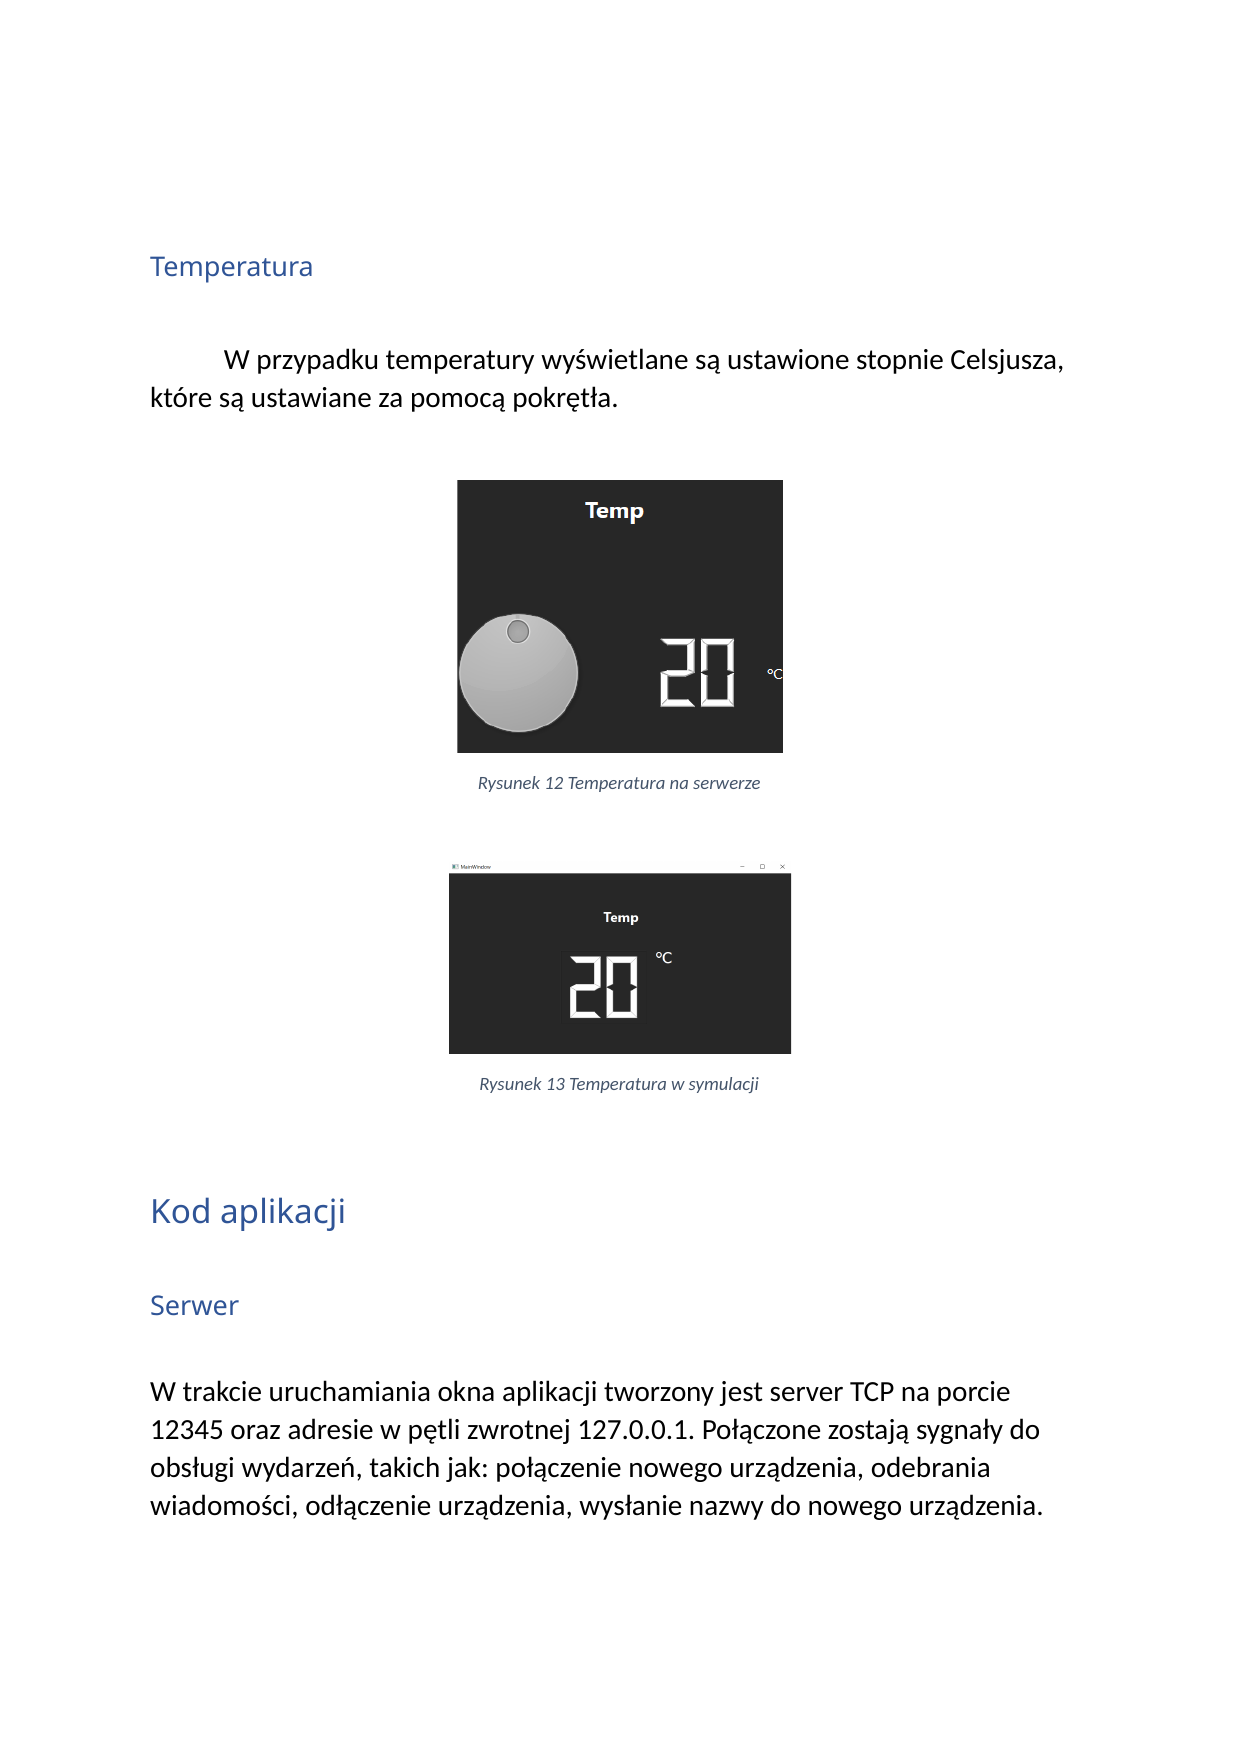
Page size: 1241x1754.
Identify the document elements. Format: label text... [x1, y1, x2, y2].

text W przypadku temperatury wyświetlane są ustawione stopnie Celsjusza, które są ustawiane za pomocą pokrętła. [150, 341, 1090, 415]
text Rysunek 13 Temperatura w symulacji [150, 1072, 1090, 1095]
subtitle Serwer [150, 1287, 1090, 1324]
subtitle Kod aplikacji [150, 1188, 1090, 1233]
text Rysunek 12 Temperatura na serwerze [150, 771, 1090, 794]
subtitle Temperatura [150, 247, 1090, 284]
text W trakcie uruchamiania okna aplikacji tworzony jest server TCP na porcie 12345 oraz adresie w pętli zwrotnej 127.0.0.1. Połączone zostają sygnały do obsługi wydarzeń, takich jak: połączenie nowego urządzenia, odebrania wiadomości, odłączenie urządzenia, wysłanie nazwy do nowego urządzenia. [150, 1373, 1090, 1522]
